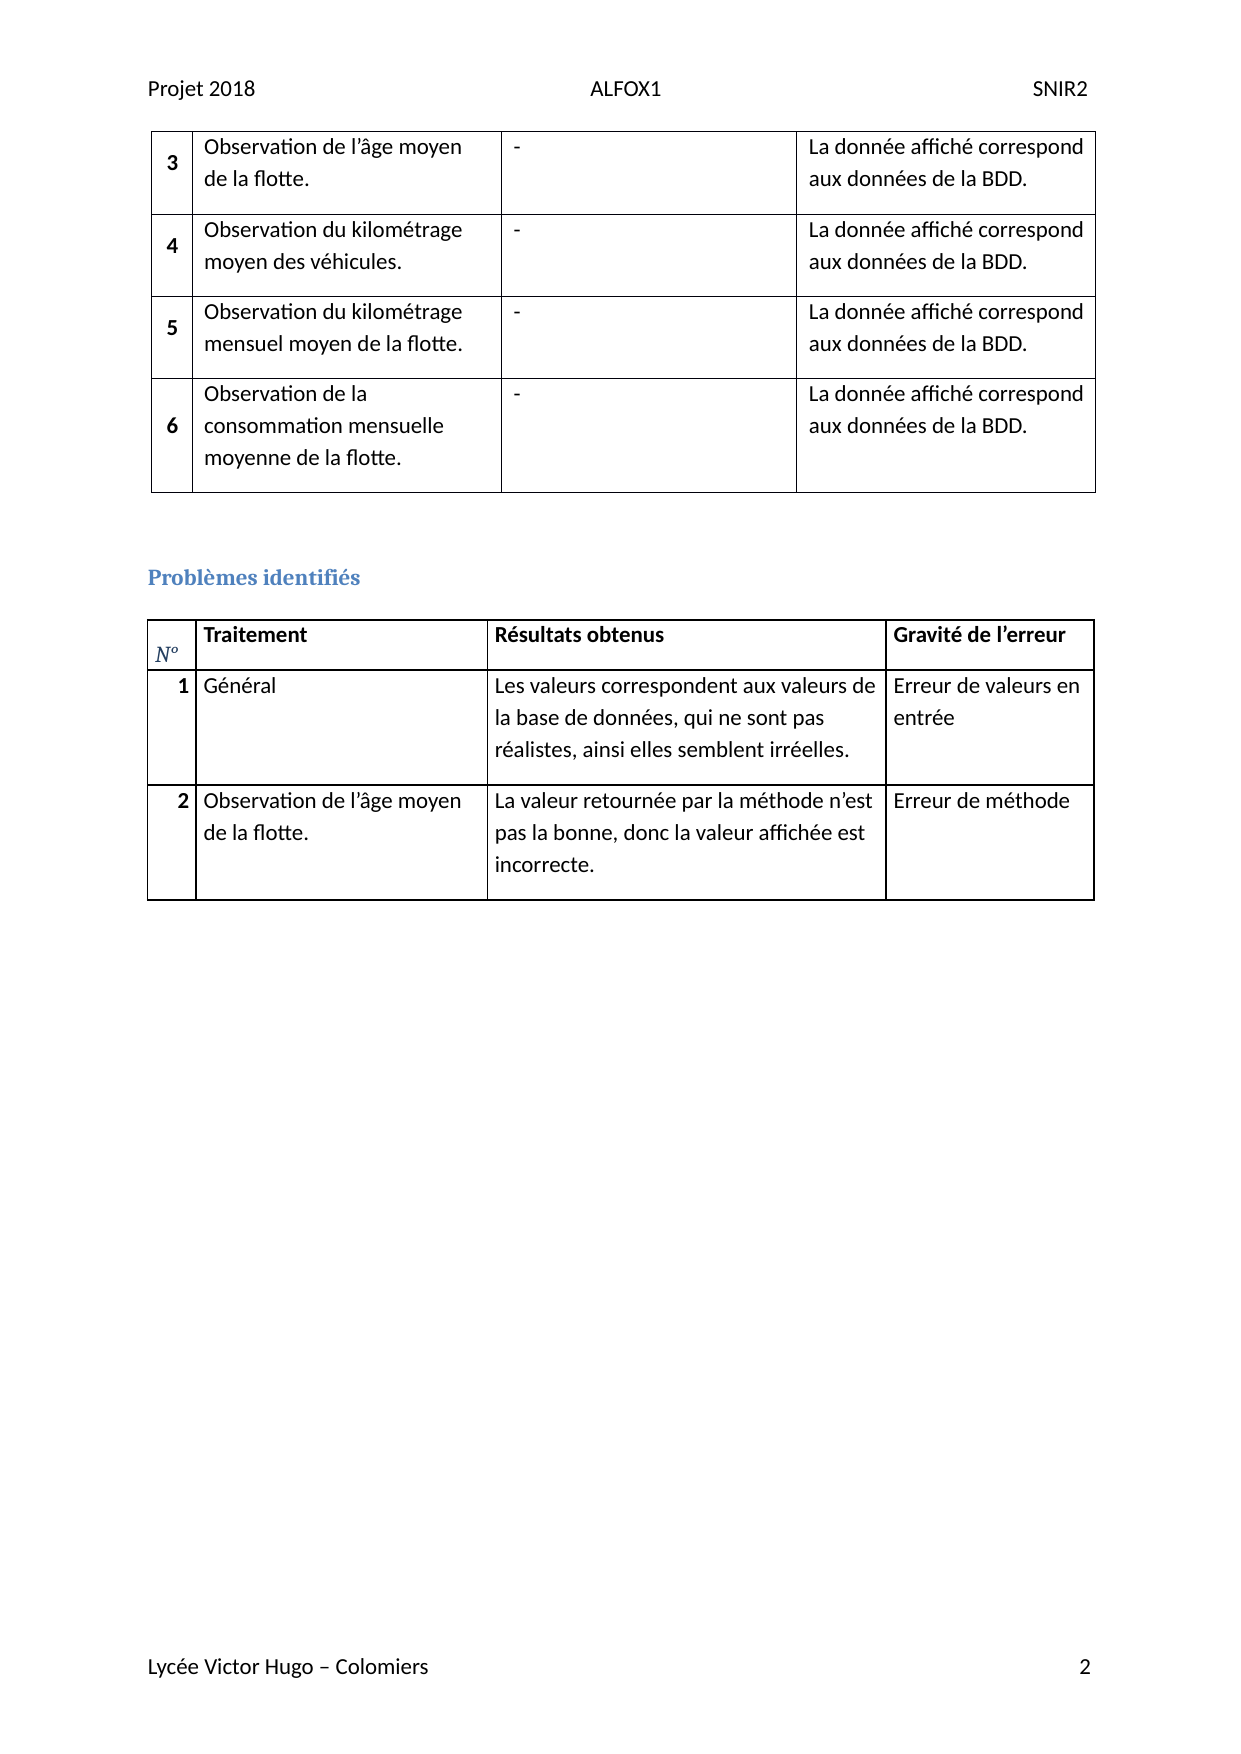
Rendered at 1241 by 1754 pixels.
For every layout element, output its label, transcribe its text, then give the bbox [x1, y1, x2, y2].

table_cell Général [197, 671, 487, 784]
table_cell Observation de l’âge moyen de la flotte. [193, 132, 501, 214]
table_cell Les valeurs correspondent aux valeurs de la base de données, qui ne sont pas réalistes, ainsi elles semblent irréelles. [488, 671, 885, 784]
table_cell - [502, 215, 796, 296]
table_cell La donnée affiché correspond aux données de la BDD. [797, 132, 1095, 214]
table_cell 3 [152, 132, 192, 214]
table_cell - [502, 297, 796, 378]
table_header Gravité de l’erreur [887, 621, 1093, 669]
table_cell Erreur de valeurs en entrée [887, 671, 1093, 784]
table_cell Observation de la consommation mensuelle moyenne de la flotte. [193, 379, 501, 492]
table_cell - [502, 379, 796, 492]
table_cell La donnée affiché correspond aux données de la BDD. [797, 215, 1095, 296]
table_cell Erreur de méthode [887, 786, 1093, 899]
table_header N° [148, 621, 195, 669]
table_cell 5 [152, 297, 192, 378]
table_cell Observation de l’âge moyen de la flotte. [197, 786, 487, 899]
table_cell - [502, 132, 796, 214]
subtitle Problèmes identifiés [148, 565, 1093, 591]
table_cell 2 [148, 786, 195, 899]
table_cell La donnée affiché correspond aux données de la BDD. [797, 297, 1095, 378]
table_cell 1 [148, 671, 195, 784]
table_header Traitement [197, 621, 487, 669]
table_cell Observation du kilométrage moyen des véhicules. [193, 215, 501, 296]
table_cell La donnée affiché correspond aux données de la BDD. [797, 379, 1095, 492]
table_cell 4 [152, 215, 192, 296]
table_header Résultats obtenus [488, 621, 885, 669]
table_cell La valeur retournée par la méthode n’est pas la bonne, donc la valeur affichée est incorrecte. [488, 786, 885, 899]
table_cell 6 [152, 379, 192, 492]
table_cell Observation du kilométrage mensuel moyen de la flotte. [193, 297, 501, 378]
